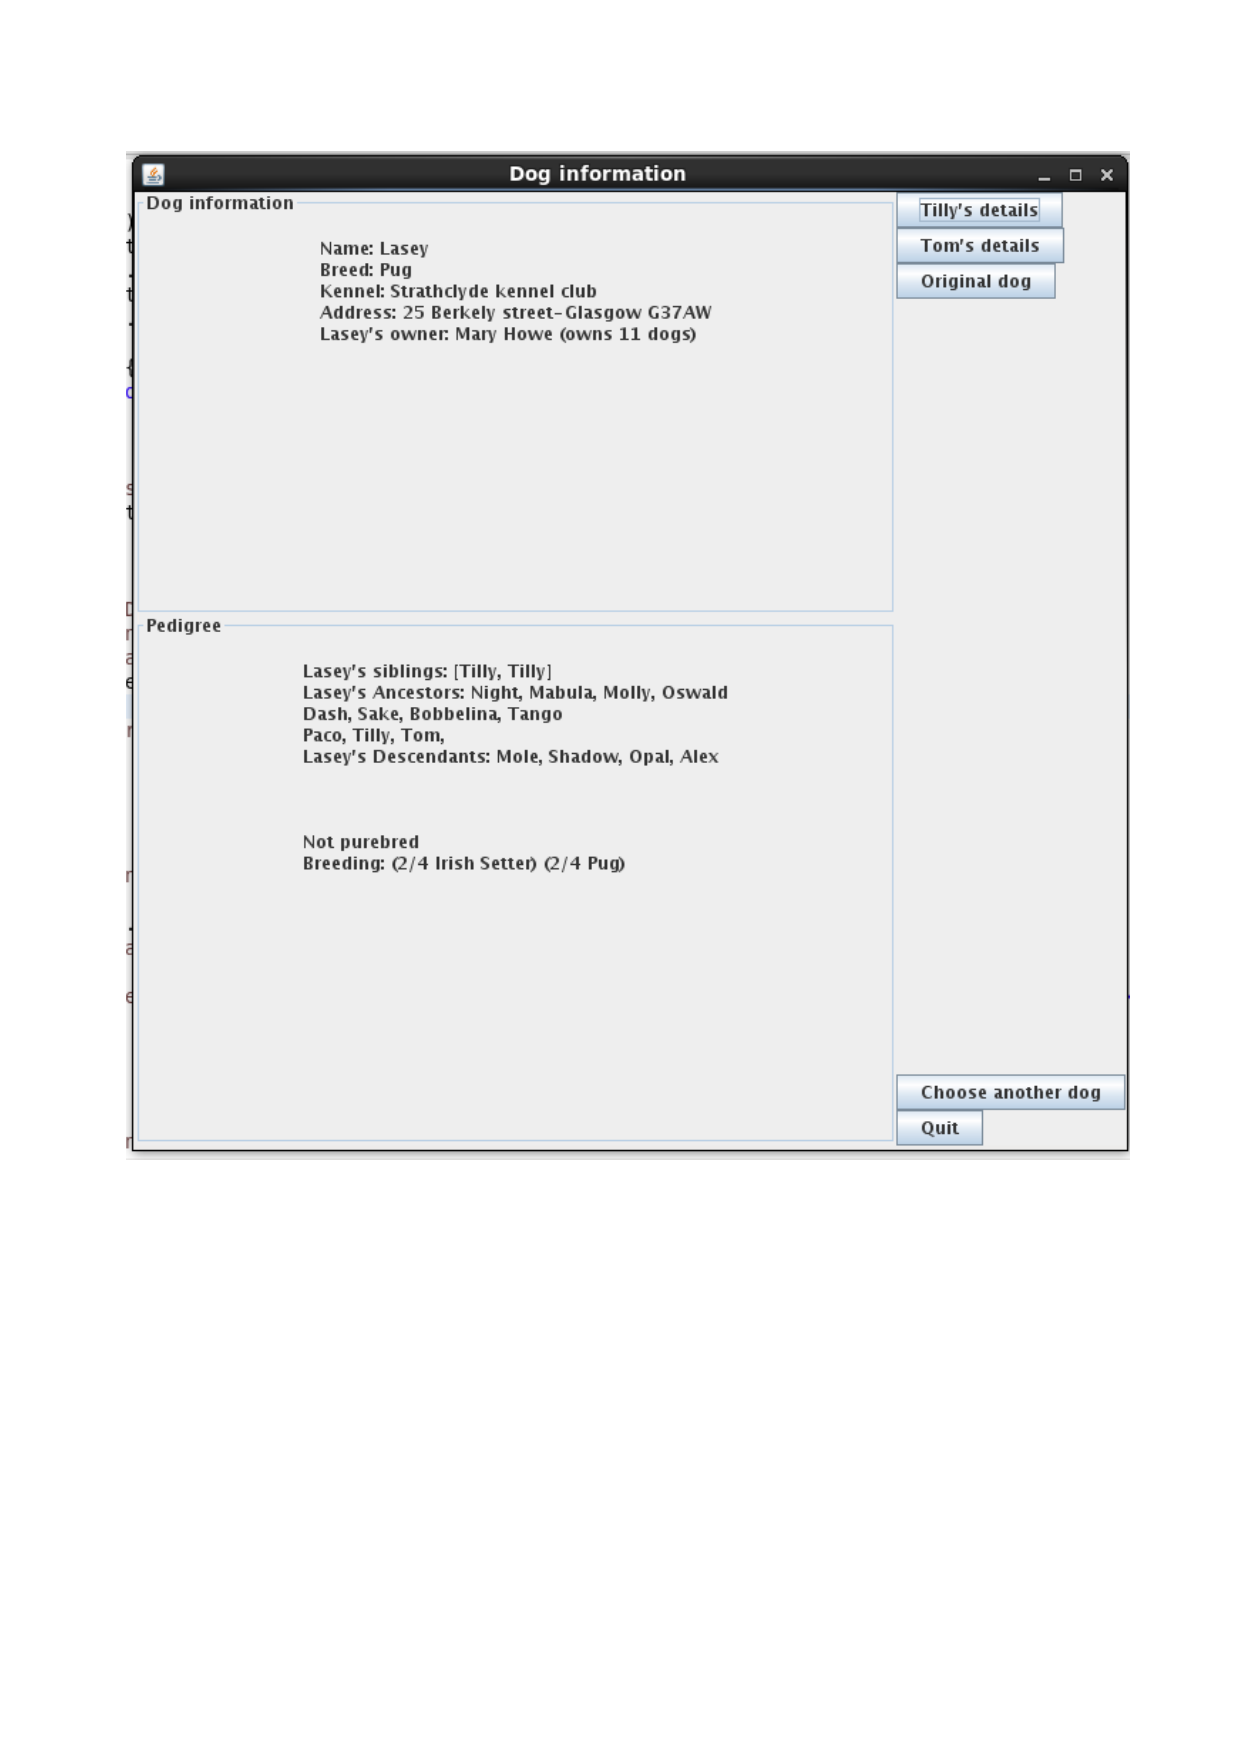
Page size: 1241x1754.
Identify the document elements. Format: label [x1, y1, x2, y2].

picture [126, 151, 1130, 1160]
